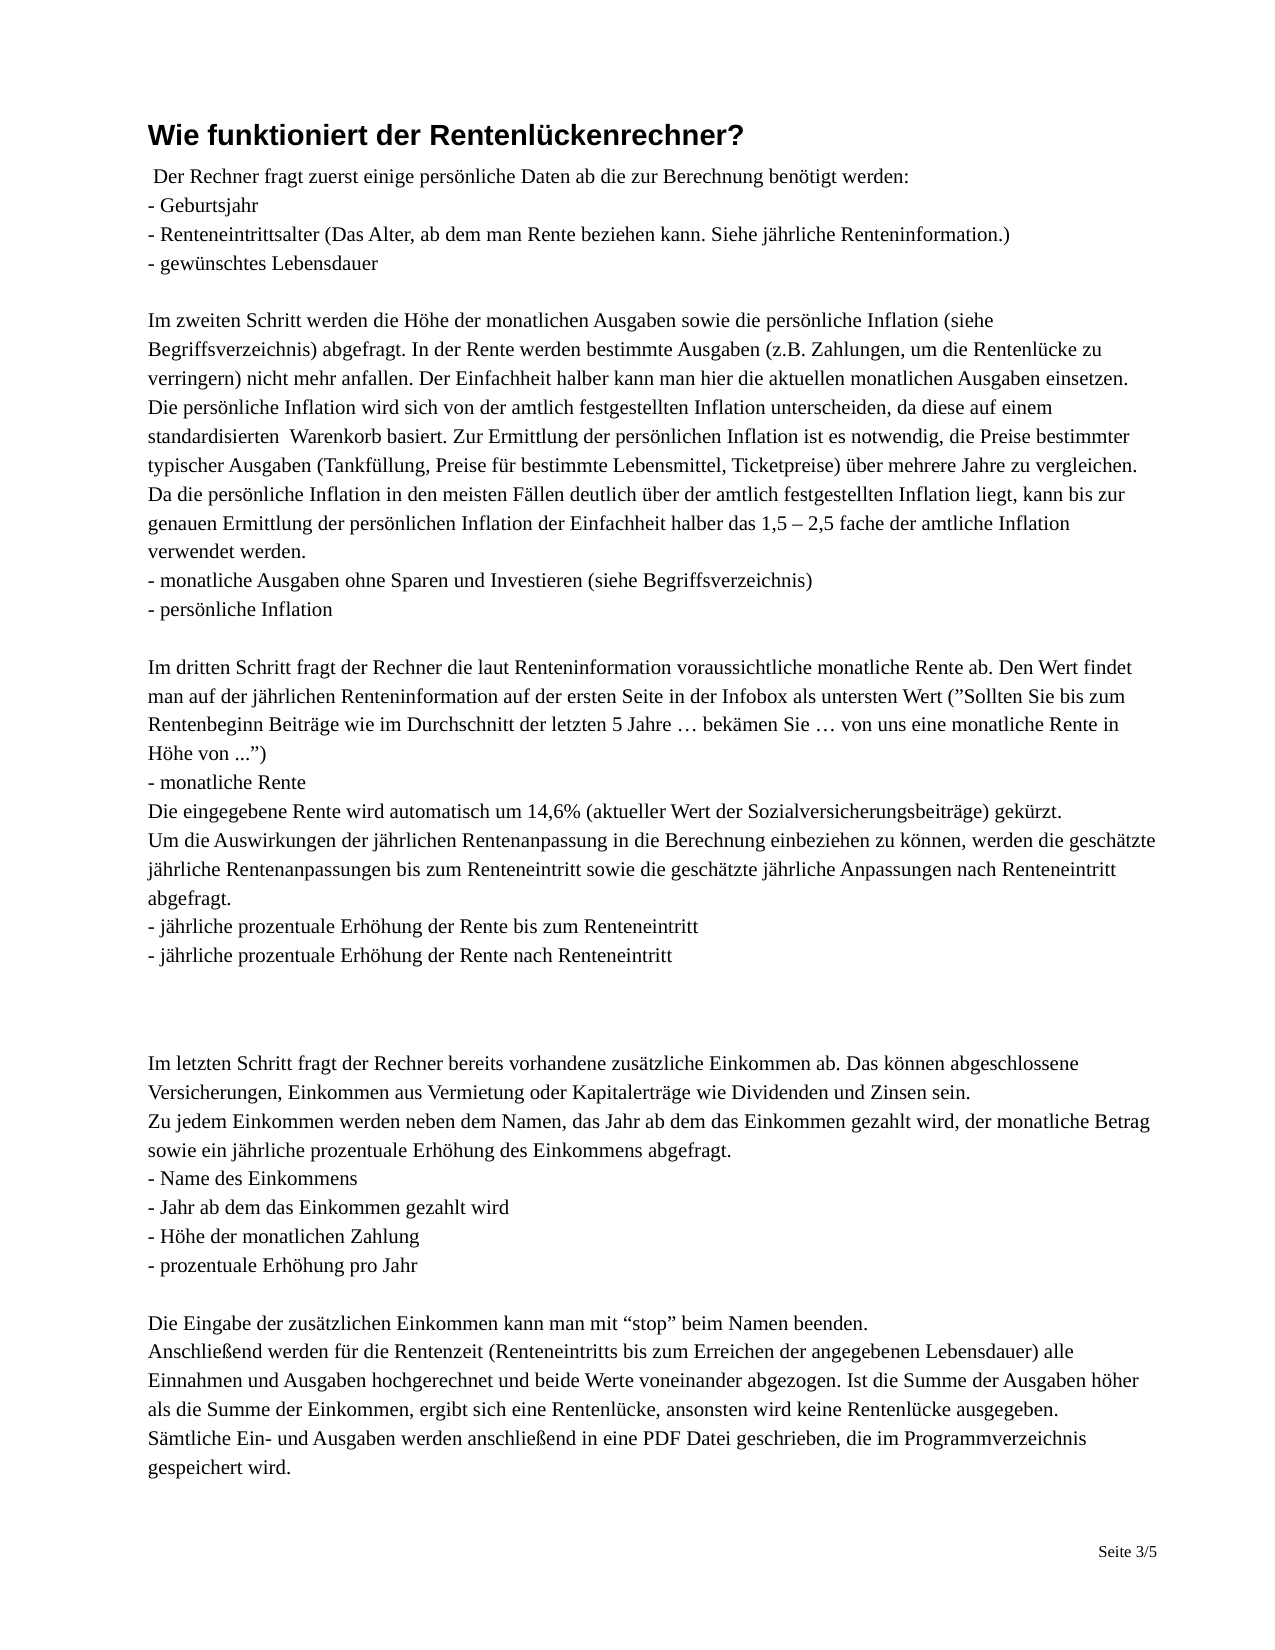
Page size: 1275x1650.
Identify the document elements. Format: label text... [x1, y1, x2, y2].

text Im letzten Schritt fragt der Rechner bereits vorhandene zusätzliche Einkommen ab. Das können abgeschlossene Versicherungen, Einkommen aus Vermietung oder Kapitalerträge wie Dividenden und Zinsen sein. Zu jedem Einkommen werden neben dem Namen, das Jahr ab dem das Einkommen gezahlt wird, der monatliche Betrag sowie ein jährliche prozentuale Erhöhung des Einkommens abgefragt. - Name des Einkommens - Jahr ab dem das Einkommen gezahlt wird - Höhe der monatlichen Zahlung - prozentuale Erhöhung pro Jahr Die Eingabe der zusätzlichen Einkommen kann man mit “stop” beim Namen beenden. Anschließend werden für die Rentenzeit (Renteneintritts bis zum Erreichen der angegebenen Lebensdauer) alle Einnahmen und Ausgaben hochgerechnet und beide Werte voneinander abgezogen. Ist die Summe der Ausgaben höher als die Summe der Einkommen, ergibt sich eine Rentenlücke, ansonsten wird keine Rentenlücke ausgegeben. Sämtliche Ein- und Ausgaben werden anschließend in eine PDF Datei geschrieben, die im Programmverzeichnis gespeichert wird. [148, 1051, 1157, 1479]
subtitle Wie funktioniert der Rentenlückenrechner? [148, 118, 1157, 152]
text Der Rechner fragt zuerst einige persönliche Daten ab die zur Berechnung benötigt werden: - Geburtsjahr - Renteneintrittsalter (Das Alter, ab dem man Rente beziehen kann. Siehe jährliche Renteninformation.) - gewünschtes Lebensdauer Im zweiten Schritt werden die Höhe der monatlichen Ausgaben sowie die persönliche Inflation (siehe Begriffsverzeichnis) abgefragt. In der Rente werden bestimmte Ausgaben (z.B. Zahlungen, um die Rentenlücke zu verringern) nicht mehr anfallen. Der Einfachheit halber kann man hier die aktuellen monatlichen Ausgaben einsetzen. Die persönliche Inflation wird sich von der amtlich festgestellten Inflation unterscheiden, da diese auf einem standardisierten Warenkorb basiert. Zur Ermittlung der persönlichen Inflation ist es notwendig, die Preise bestimmter typischer Ausgaben (Tankfüllung, Preise für bestimmte Lebensmittel, Ticketpreise) über mehrere Jahre zu vergleichen. Da die persönliche Inflation in den meisten Fällen deutlich über der amtlich festgestellten Inflation liegt, kann bis zur genauen Ermittlung der persönlichen Inflation der Einfachheit halber das 1,5 – 2,5 fache der amtliche Inflation verwendet werden. - monatliche Ausgaben ohne Sparen und Investieren (siehe Begriffsverzeichnis) - persönliche Inflation Im dritten Schritt fragt der Rechner die laut Renteninformation voraussichtliche monatliche Rente ab. Den Wert findet man auf der jährlichen Renteninformation auf der ersten Seite in der Infobox als untersten Wert (”Sollten Sie bis zum Rentenbeginn Beiträge wie im Durchschnitt der letzten 5 Jahre … bekämen Sie … von uns eine monatliche Rente in Höhe von ...”) - monatliche Rente Die eingegebene Rente wird automatisch um 14,6% (aktueller Wert der Sozialversicherungsbeiträge) gekürzt. Um die Auswirkungen der jährlichen Rentenanpassung in die Berechnung einbeziehen zu können, werden die geschätzte jährliche Rentenanpassungen bis zum Renteneintritt sowie die geschätzte jährliche Anpassungen nach Renteneintritt abgefragt. - jährliche prozentuale Erhöhung der Rente bis zum Renteneintritt - jährliche prozentuale Erhöhung der Rente nach Renteneintritt [148, 164, 1157, 1031]
